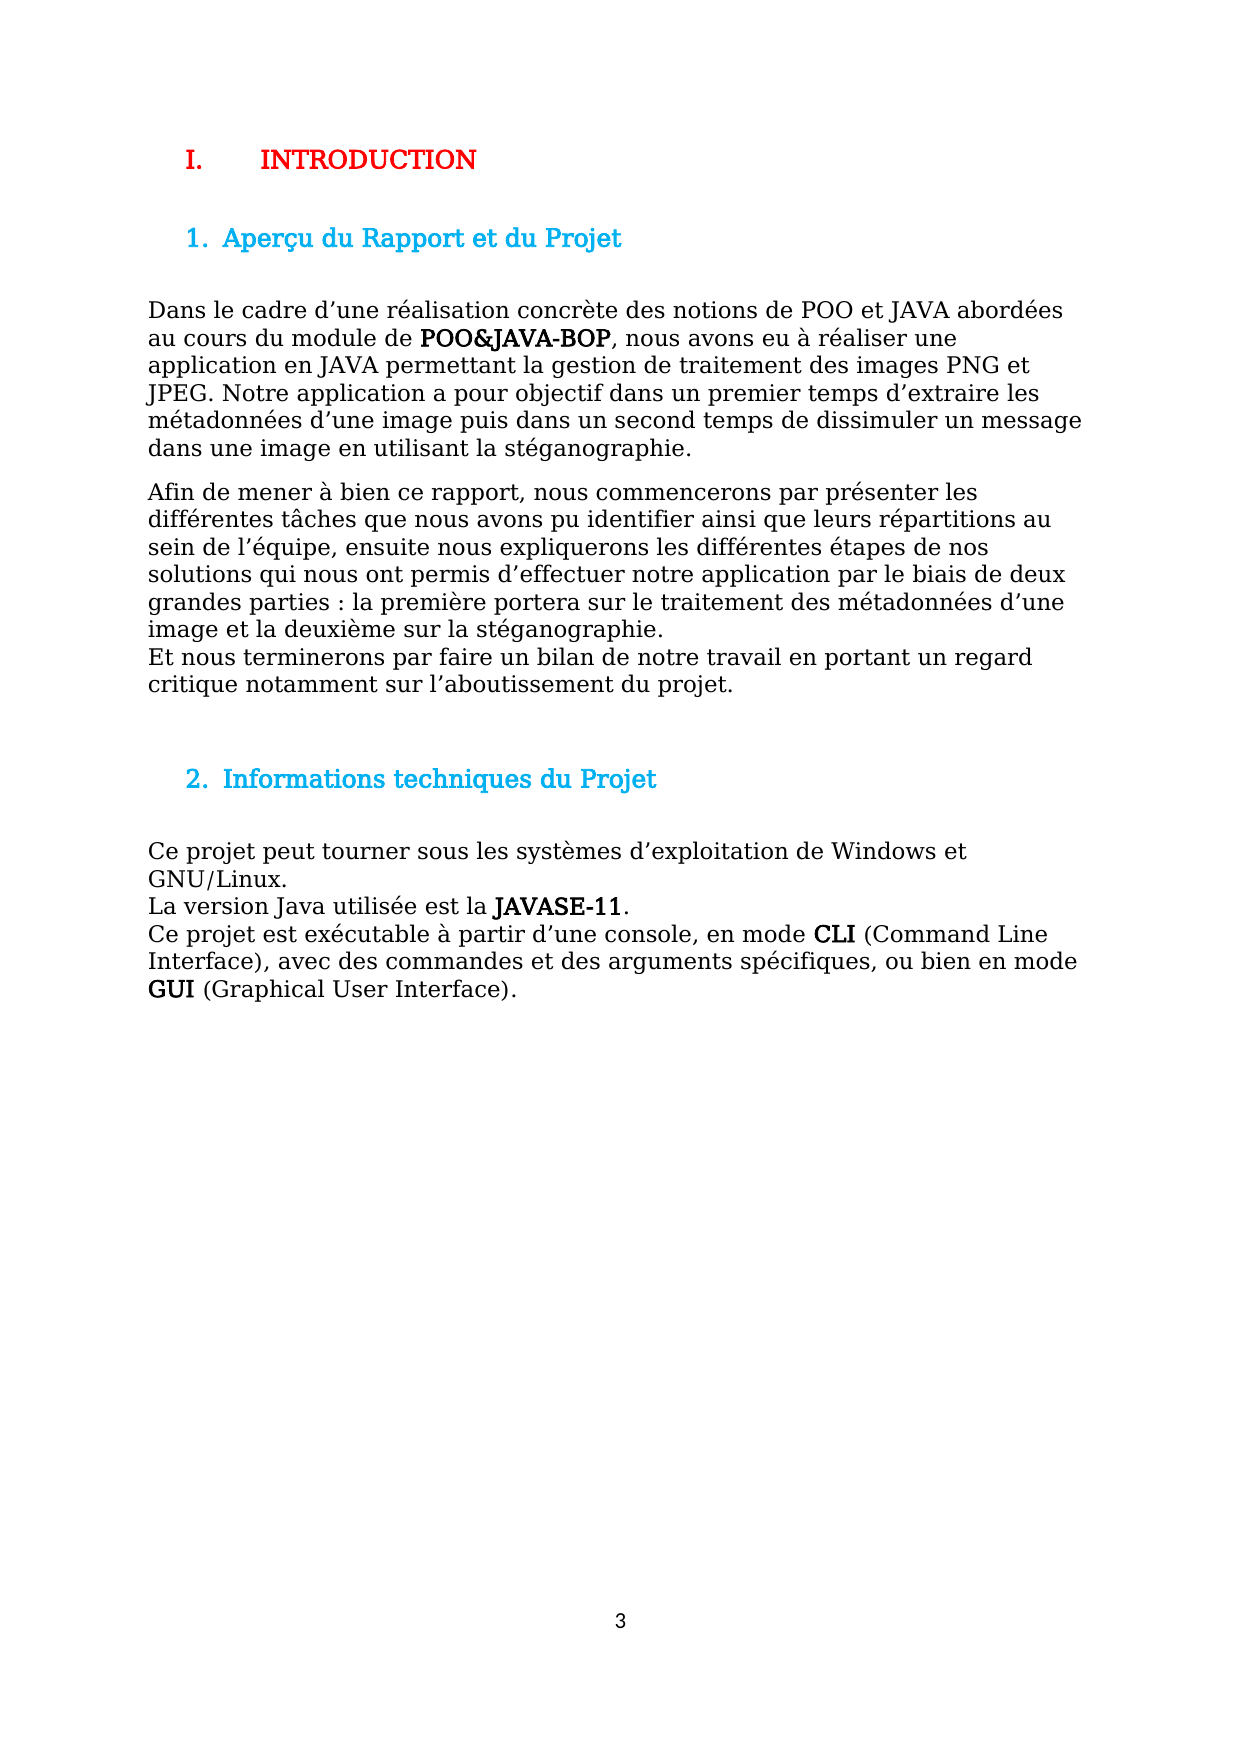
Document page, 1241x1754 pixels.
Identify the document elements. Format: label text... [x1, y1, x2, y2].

list INTRODUCTION [185, 143, 1093, 173]
list Informations techniques du Projet [185, 763, 1093, 793]
list Aperçu du Rapport et du Projet [185, 222, 1093, 252]
text Afin de mener à bien ce rapport, nous commencerons par présenter les différentes tâches que nous avons pu identifier ainsi que leurs répartitions au sein de l’équipe, ensuite nous expliquerons les différentes étapes de nos solutions qui nous ont permis d’effectuer notre application par le biais de deux grandes parties : la première portera sur le traitement des métadonnées d’une image et la deuxième sur la stéganographie. Et nous terminerons par faire un bilan de notre travail en portant un regard critique notamment sur l’aboutissement du projet. [148, 478, 1093, 698]
text Ce projet peut tourner sous les systèmes d’exploitation de Windows et GNU/Linux. La version Java utilisée est la JAVASE-11. Ce projet est exécutable à partir d’une console, en mode CLI (Command Line Interface), avec des commandes et des arguments spécifiques, ou bien en mode GUI (Graphical User Interface). [148, 837, 1093, 1002]
text Dans le cadre d’une réalisation concrète des notions de POO et JAVA abordées au cours du module de POO&JAVA-BOP, nous avons eu à réaliser une application en JAVA permettant la gestion de traitement des images PNG et JPEG. Notre application a pour objectif dans un premier temps d’extraire les métadonnées d’une image puis dans un second temps de dissimuler un message dans une image en utilisant la stéganographie. [148, 296, 1093, 461]
